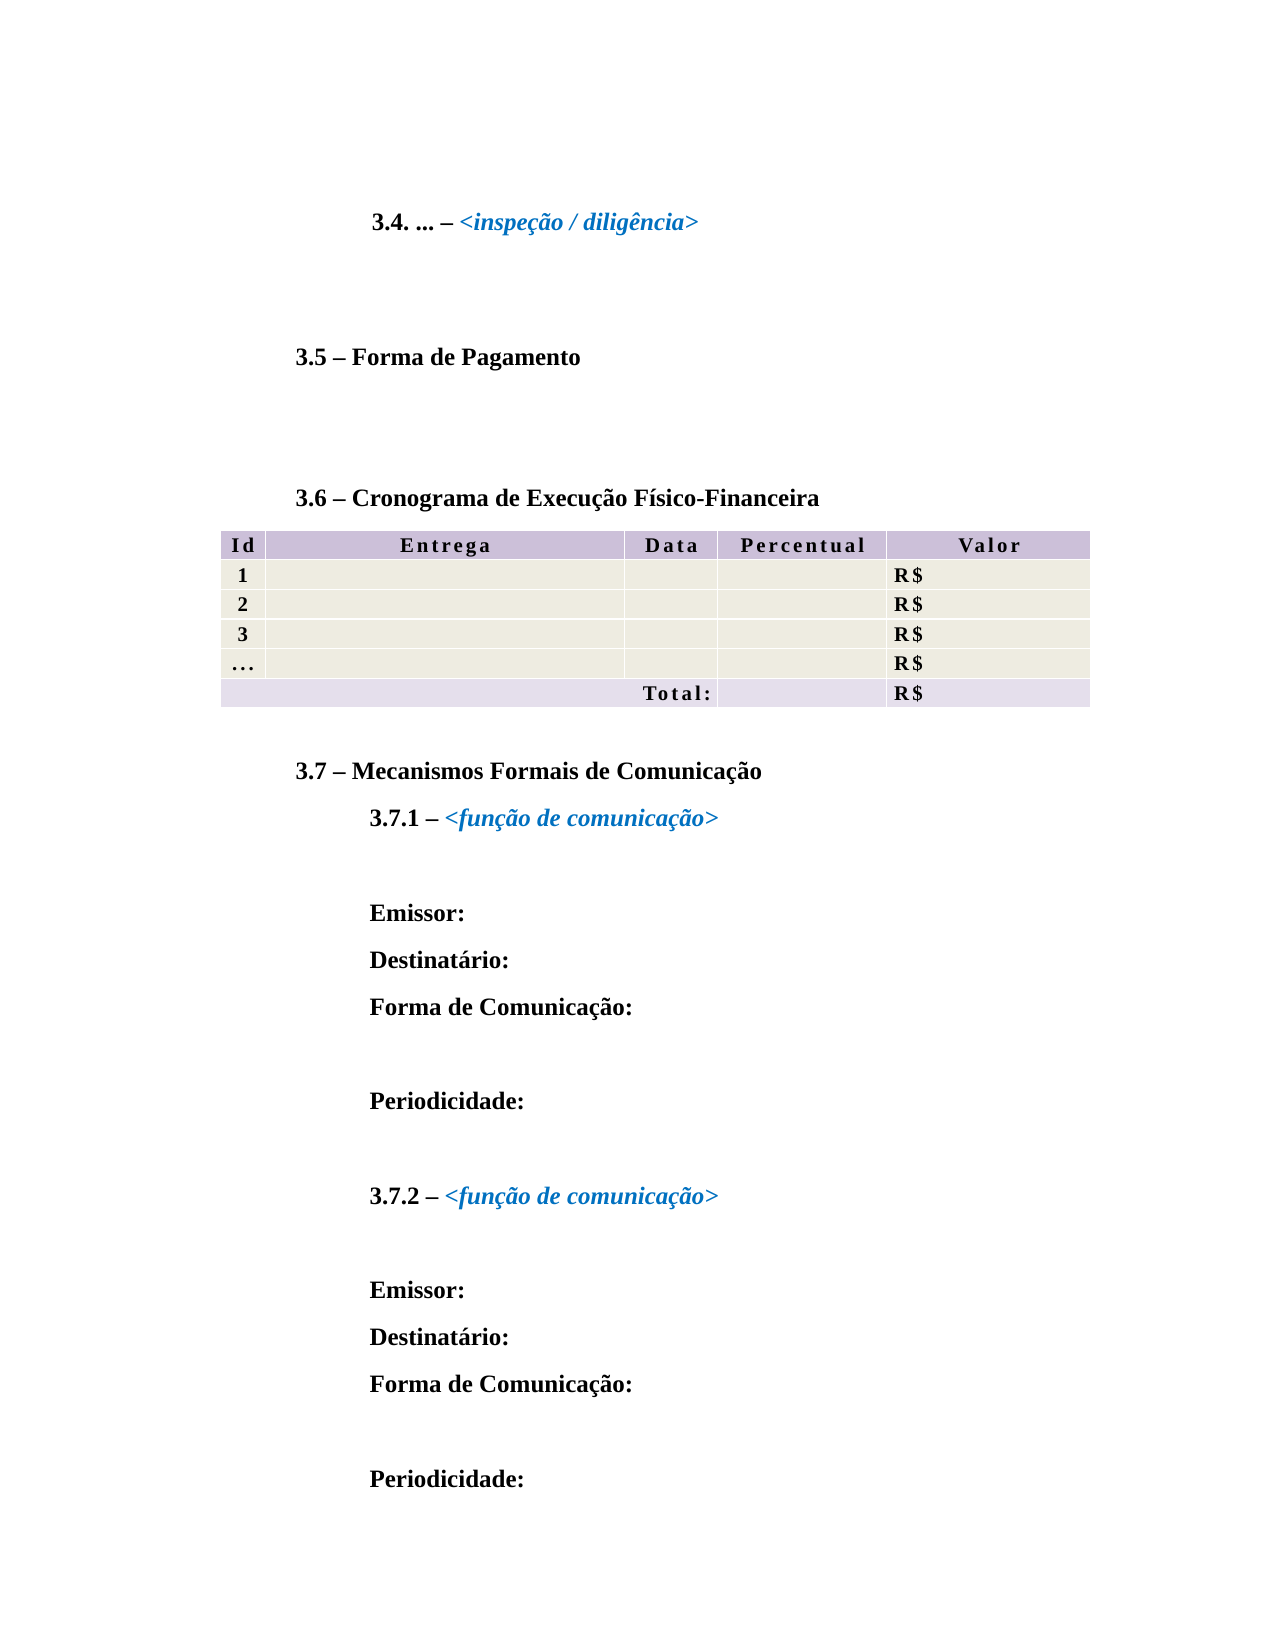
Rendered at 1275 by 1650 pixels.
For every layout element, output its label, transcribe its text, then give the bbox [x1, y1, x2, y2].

table_cell [625, 620, 717, 648]
text Periodicidade: [295, 1463, 1125, 1493]
table_cell R$ [887, 620, 1090, 648]
table_header Percentual [718, 531, 886, 559]
table_header Id [221, 531, 265, 559]
table_cell [266, 620, 624, 648]
text 3.7 – Mecanismos Formais de Comunicação [222, 755, 1125, 785]
text 3.7.2 – <função de comunicação> [295, 1180, 1125, 1209]
table_cell [625, 560, 717, 589]
table_cell Total: [221, 679, 717, 707]
text Destinatário: [295, 1322, 1125, 1351]
table_header Valor [887, 531, 1090, 559]
table_cell [718, 590, 886, 618]
table_cell [266, 560, 624, 589]
table_cell R$ [887, 649, 1090, 678]
table_cell [718, 679, 886, 707]
table_cell R$ [887, 590, 1090, 618]
table_header Data [625, 531, 717, 559]
table_cell [718, 620, 886, 648]
table_cell 3 [221, 620, 265, 648]
table_cell [266, 649, 624, 678]
table_cell [718, 560, 886, 589]
table_cell [266, 590, 624, 618]
text Emissor: [295, 1274, 1125, 1304]
text 3.4. ... – <inspeção / diligência> [222, 207, 1125, 236]
table_cell R$ [887, 679, 1090, 707]
text Periodicidade: [295, 1086, 1125, 1115]
table_cell [718, 649, 886, 678]
table_cell [625, 649, 717, 678]
text Forma de Comunicação: [295, 1369, 1125, 1398]
text 3.6 – Cronograma de Execução Físico-Financeira [222, 482, 1125, 512]
table_cell [625, 590, 717, 618]
table_cell 1 [221, 560, 265, 589]
text Emissor: [295, 897, 1125, 926]
table_cell ... [221, 649, 265, 678]
table_cell R$ [887, 560, 1090, 589]
table_header Entrega [266, 531, 624, 559]
text Forma de Comunicação: [295, 991, 1125, 1021]
text 3.7.1 – <função de comunicação> [295, 803, 1125, 832]
text 3.5 – Forma de Pagamento [222, 341, 1125, 370]
text Destinatário: [295, 944, 1125, 974]
table_cell 2 [221, 590, 265, 618]
